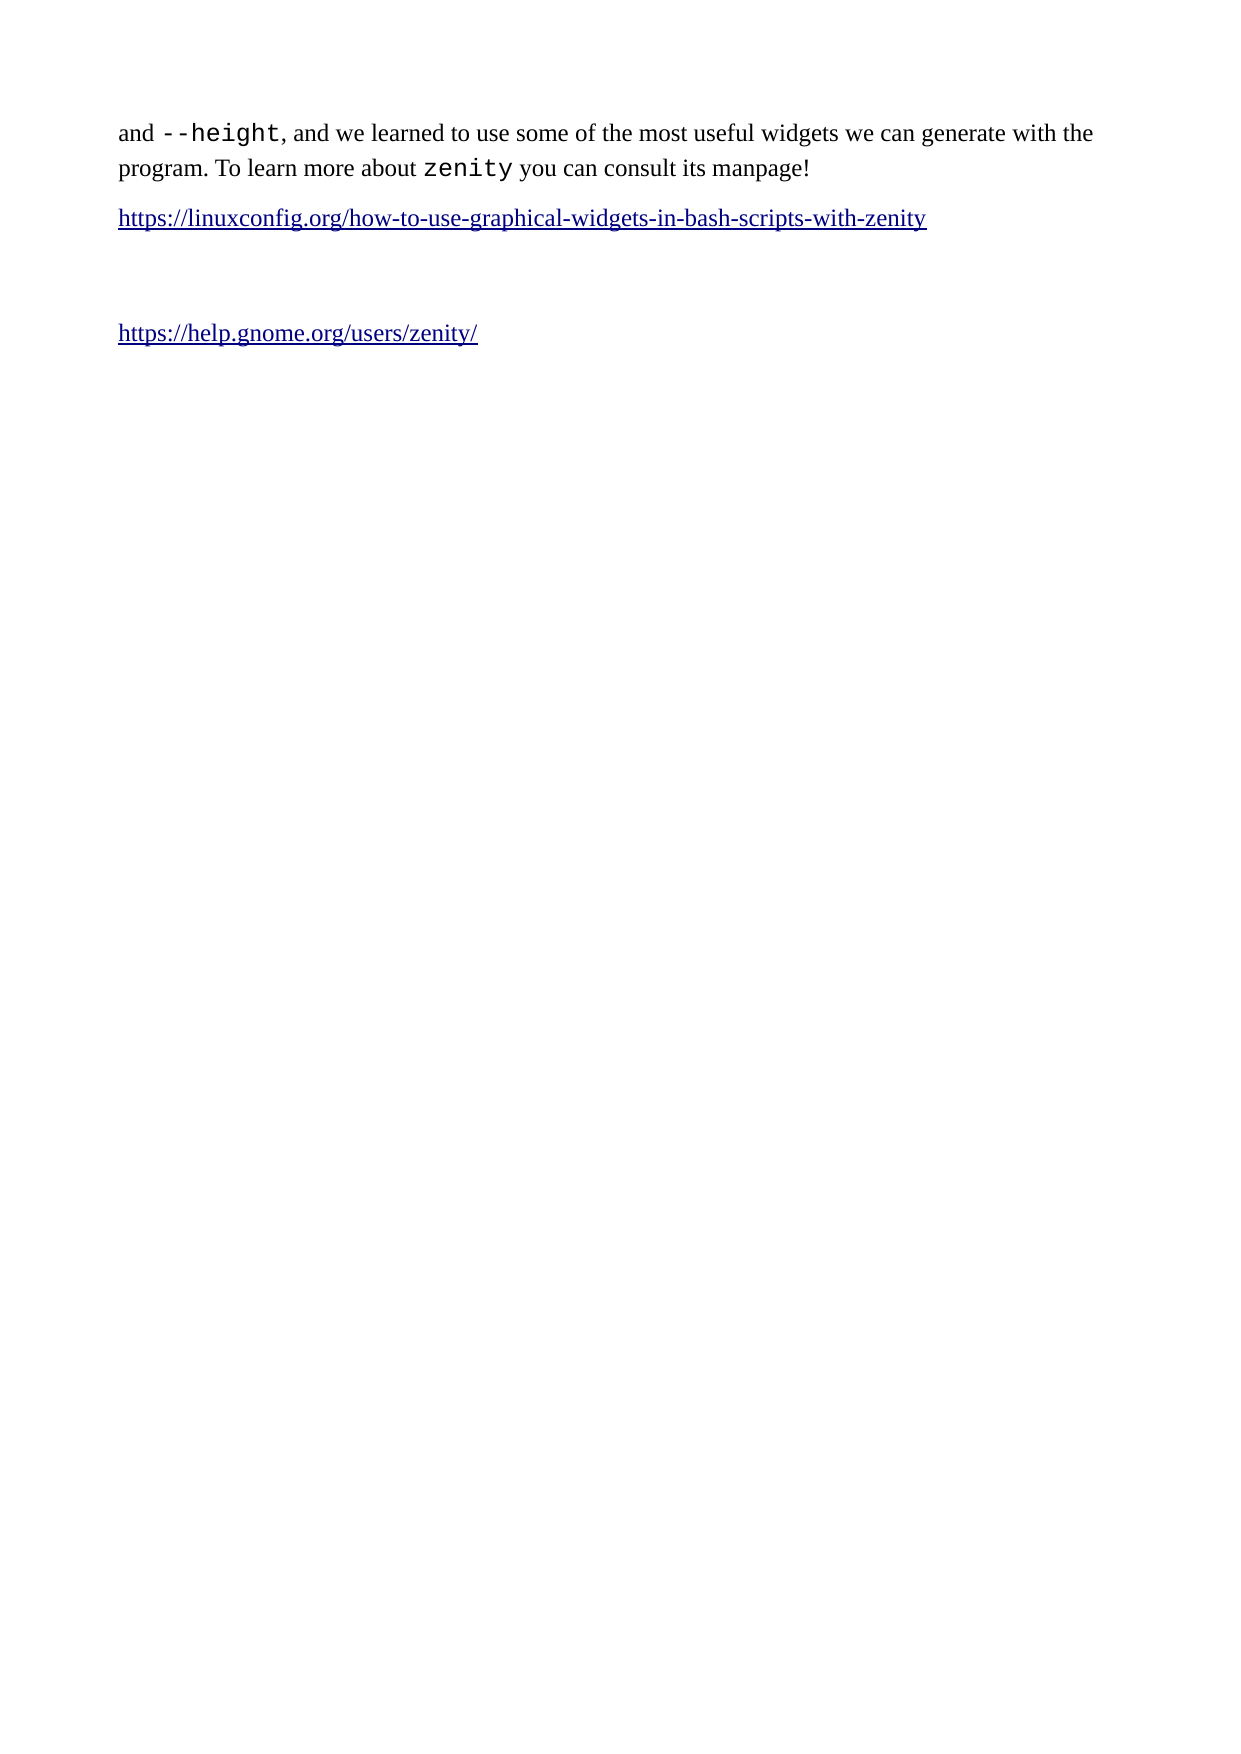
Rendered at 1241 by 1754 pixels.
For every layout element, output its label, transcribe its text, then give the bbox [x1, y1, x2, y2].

text https://help.gnome.org/users/zenity/ [118, 318, 1122, 347]
text https://linuxconfig.org/how-to-use-graphical-widgets-in-bash-scripts-with-zenity [118, 203, 1122, 232]
text and --height, and we learned to use some of the most useful widgets we can generate with the program. To learn more about zenity you can consult its manpage! [118, 118, 1122, 184]
